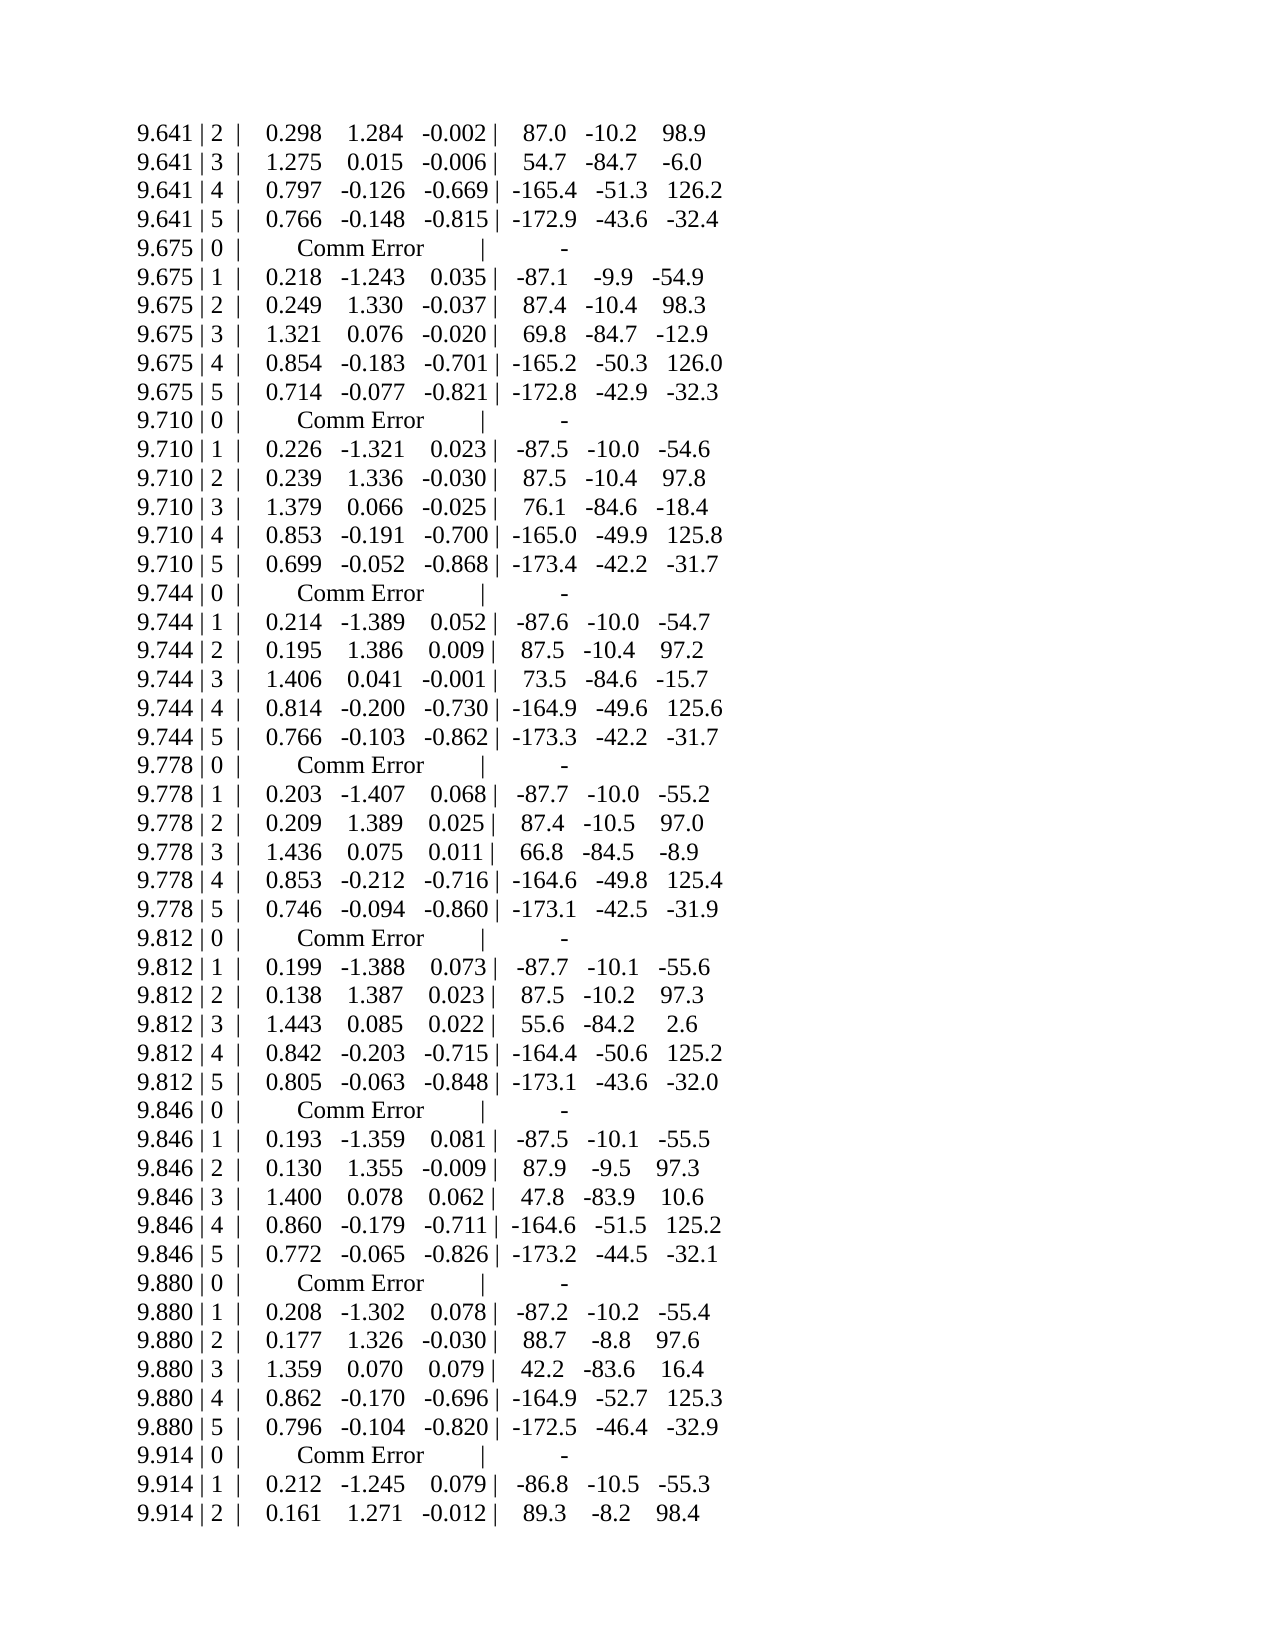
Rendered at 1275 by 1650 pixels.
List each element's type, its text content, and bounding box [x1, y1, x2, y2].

text 9.710 | 0 | Comm Error | - [118, 406, 1157, 434]
text 9.812 | 4 | 0.842 -0.203 -0.715 | -164.4 -50.6 125.2 [118, 1038, 1157, 1067]
text 9.812 | 5 | 0.805 -0.063 -0.848 | -173.1 -43.6 -32.0 [118, 1067, 1157, 1096]
text 9.880 | 4 | 0.862 -0.170 -0.696 | -164.9 -52.7 125.3 [118, 1383, 1157, 1412]
text 9.778 | 3 | 1.436 0.075 0.011 | 66.8 -84.5 -8.9 [118, 837, 1157, 866]
text 9.812 | 1 | 0.199 -1.388 0.073 | -87.7 -10.1 -55.6 [118, 952, 1157, 981]
text 9.846 | 3 | 1.400 0.078 0.062 | 47.8 -83.9 10.6 [118, 1182, 1157, 1211]
text 9.778 | 2 | 0.209 1.389 0.025 | 87.4 -10.5 97.0 [118, 808, 1157, 837]
text 9.675 | 0 | Comm Error | - [118, 233, 1157, 262]
text 9.744 | 1 | 0.214 -1.389 0.052 | -87.6 -10.0 -54.7 [118, 607, 1157, 636]
text 9.880 | 5 | 0.796 -0.104 -0.820 | -172.5 -46.4 -32.9 [118, 1412, 1157, 1441]
text 9.710 | 1 | 0.226 -1.321 0.023 | -87.5 -10.0 -54.6 [118, 434, 1157, 463]
text 9.778 | 0 | Comm Error | - [118, 751, 1157, 779]
text 9.778 | 1 | 0.203 -1.407 0.068 | -87.7 -10.0 -55.2 [118, 779, 1157, 808]
text 9.641 | 2 | 0.298 1.284 -0.002 | 87.0 -10.2 98.9 [118, 118, 1157, 147]
text 9.880 | 0 | Comm Error | - [118, 1268, 1157, 1297]
text 9.675 | 1 | 0.218 -1.243 0.035 | -87.1 -9.9 -54.9 [118, 262, 1157, 291]
text 9.812 | 0 | Comm Error | - [118, 923, 1157, 952]
text 9.710 | 5 | 0.699 -0.052 -0.868 | -173.4 -42.2 -31.7 [118, 549, 1157, 578]
text 9.880 | 1 | 0.208 -1.302 0.078 | -87.2 -10.2 -55.4 [118, 1297, 1157, 1326]
text 9.846 | 4 | 0.860 -0.179 -0.711 | -164.6 -51.5 125.2 [118, 1211, 1157, 1239]
text 9.675 | 5 | 0.714 -0.077 -0.821 | -172.8 -42.9 -32.3 [118, 377, 1157, 406]
text 9.641 | 3 | 1.275 0.015 -0.006 | 54.7 -84.7 -6.0 [118, 147, 1157, 176]
text 9.812 | 2 | 0.138 1.387 0.023 | 87.5 -10.2 97.3 [118, 981, 1157, 1009]
text 9.710 | 4 | 0.853 -0.191 -0.700 | -165.0 -49.9 125.8 [118, 521, 1157, 549]
text 9.675 | 4 | 0.854 -0.183 -0.701 | -165.2 -50.3 126.0 [118, 348, 1157, 377]
text 9.914 | 2 | 0.161 1.271 -0.012 | 89.3 -8.2 98.4 [118, 1498, 1157, 1527]
text 9.710 | 3 | 1.379 0.066 -0.025 | 76.1 -84.6 -18.4 [118, 492, 1157, 521]
text 9.812 | 3 | 1.443 0.085 0.022 | 55.6 -84.2 2.6 [118, 1009, 1157, 1038]
text 9.880 | 2 | 0.177 1.326 -0.030 | 88.7 -8.8 97.6 [118, 1326, 1157, 1354]
text 9.744 | 5 | 0.766 -0.103 -0.862 | -173.3 -42.2 -31.7 [118, 722, 1157, 751]
text 9.641 | 4 | 0.797 -0.126 -0.669 | -165.4 -51.3 126.2 [118, 176, 1157, 204]
text 9.675 | 2 | 0.249 1.330 -0.037 | 87.4 -10.4 98.3 [118, 291, 1157, 319]
text 9.846 | 0 | Comm Error | - [118, 1096, 1157, 1124]
text 9.914 | 1 | 0.212 -1.245 0.079 | -86.8 -10.5 -55.3 [118, 1469, 1157, 1498]
text 9.744 | 2 | 0.195 1.386 0.009 | 87.5 -10.4 97.2 [118, 636, 1157, 664]
text 9.744 | 0 | Comm Error | - [118, 578, 1157, 607]
text 9.880 | 3 | 1.359 0.070 0.079 | 42.2 -83.6 16.4 [118, 1354, 1157, 1383]
text 9.641 | 5 | 0.766 -0.148 -0.815 | -172.9 -43.6 -32.4 [118, 204, 1157, 233]
text 9.846 | 1 | 0.193 -1.359 0.081 | -87.5 -10.1 -55.5 [118, 1124, 1157, 1153]
text 9.914 | 0 | Comm Error | - [118, 1441, 1157, 1469]
text 9.778 | 5 | 0.746 -0.094 -0.860 | -173.1 -42.5 -31.9 [118, 894, 1157, 923]
text 9.675 | 3 | 1.321 0.076 -0.020 | 69.8 -84.7 -12.9 [118, 319, 1157, 348]
text 9.710 | 2 | 0.239 1.336 -0.030 | 87.5 -10.4 97.8 [118, 463, 1157, 492]
text 9.846 | 5 | 0.772 -0.065 -0.826 | -173.2 -44.5 -32.1 [118, 1239, 1157, 1268]
text 9.846 | 2 | 0.130 1.355 -0.009 | 87.9 -9.5 97.3 [118, 1153, 1157, 1182]
text 9.744 | 4 | 0.814 -0.200 -0.730 | -164.9 -49.6 125.6 [118, 693, 1157, 722]
text 9.778 | 4 | 0.853 -0.212 -0.716 | -164.6 -49.8 125.4 [118, 866, 1157, 894]
text 9.744 | 3 | 1.406 0.041 -0.001 | 73.5 -84.6 -15.7 [118, 664, 1157, 693]
